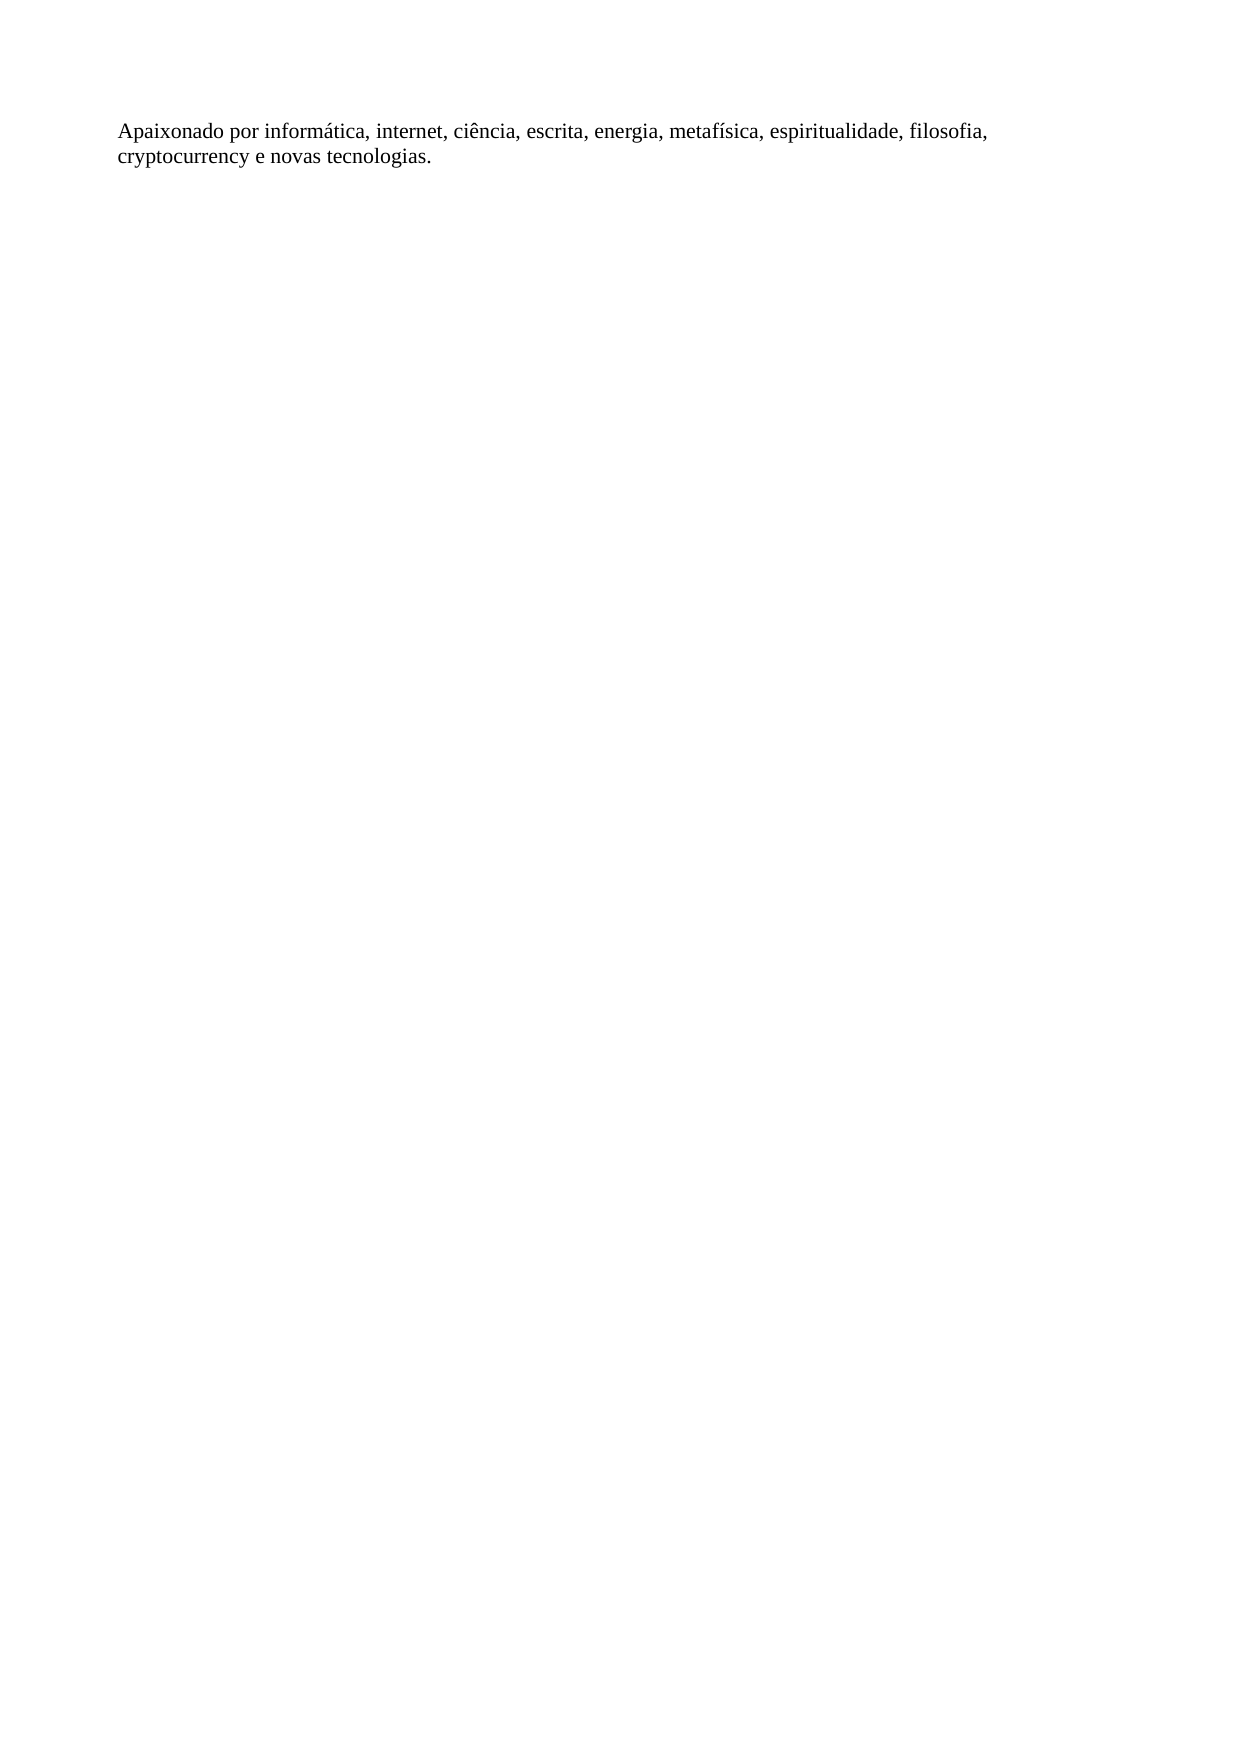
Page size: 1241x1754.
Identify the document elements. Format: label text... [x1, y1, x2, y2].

text Apaixonado por informática, internet, ciência, escrita, energia, metafísica, espiritualidade, filosofia, cryptocurrency e novas tecnologias. [117, 118, 1122, 168]
